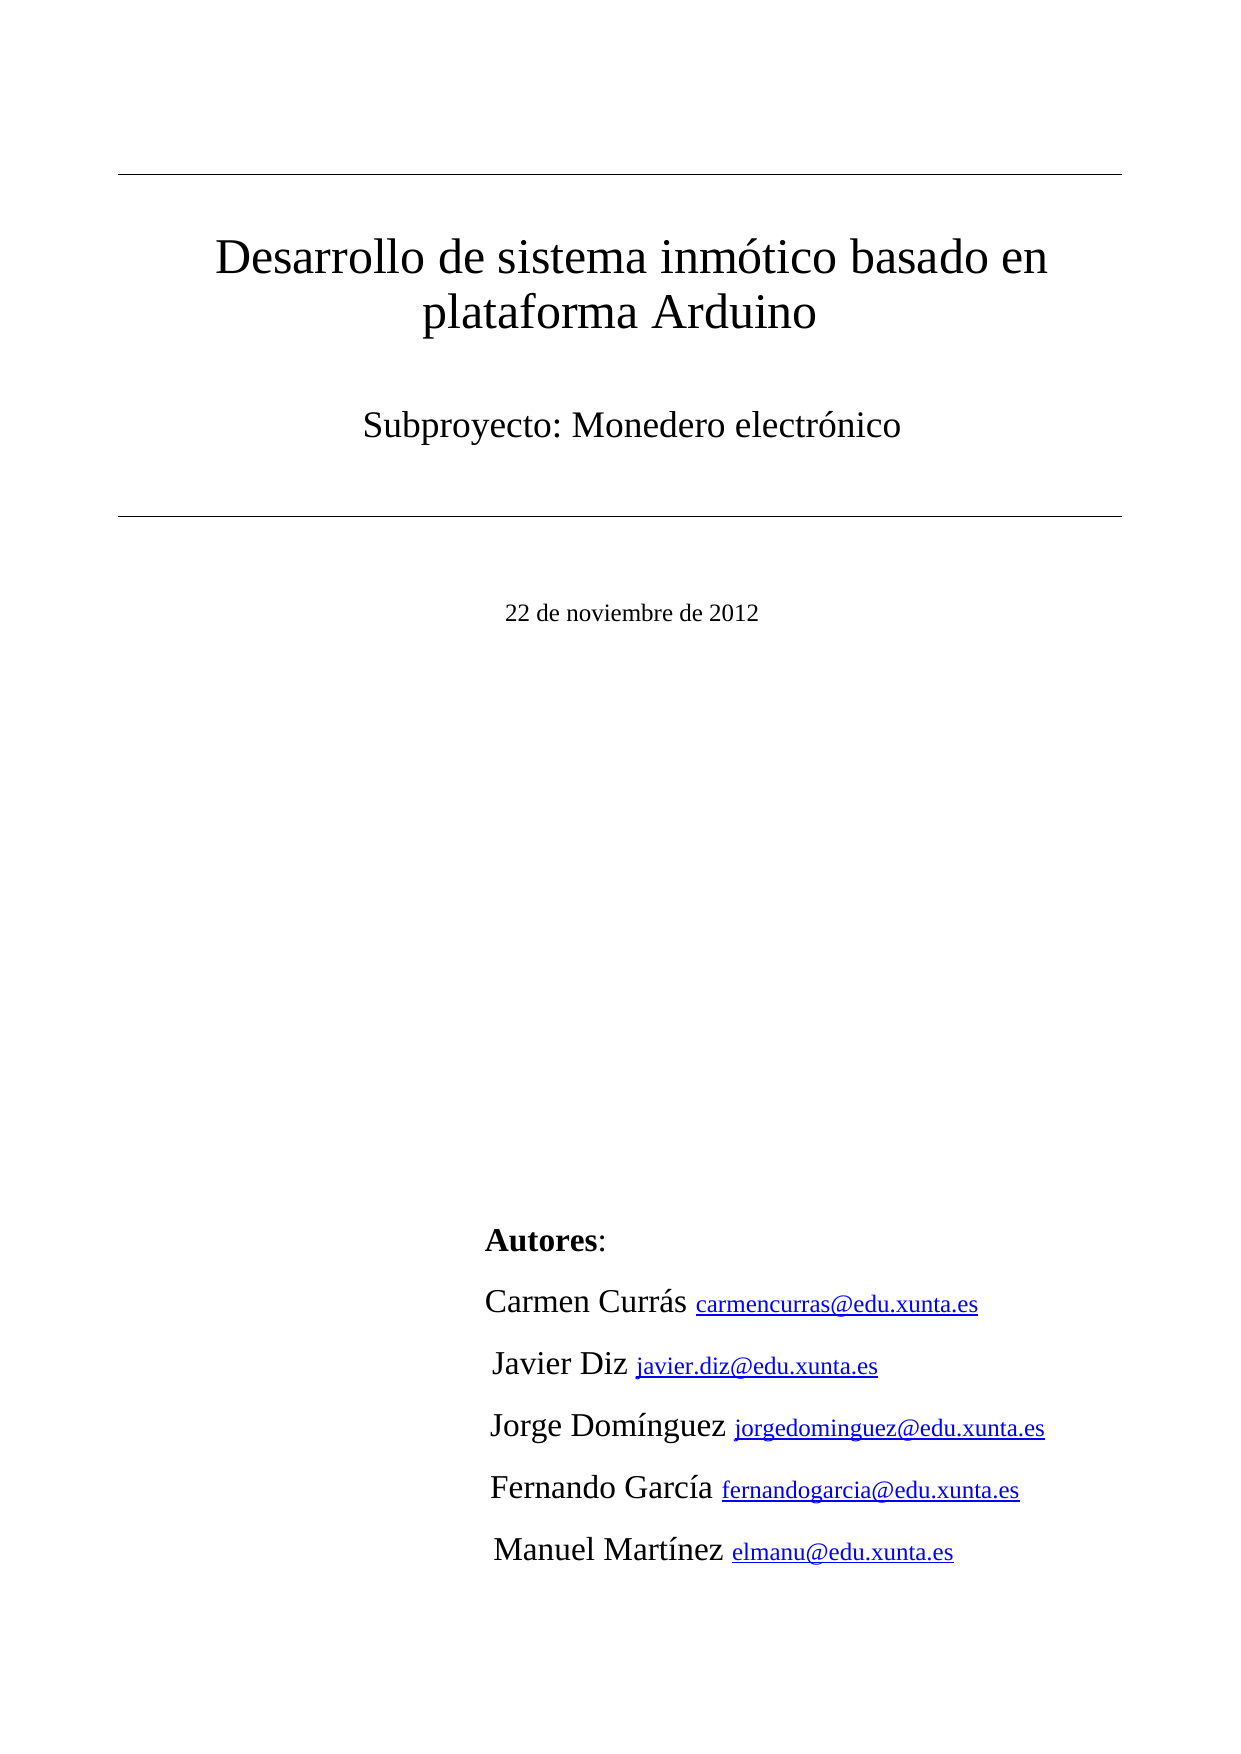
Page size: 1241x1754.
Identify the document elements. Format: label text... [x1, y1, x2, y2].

text Subproyecto: Monedero electrónico [118, 404, 1122, 446]
text Autores: [461, 1221, 1122, 1258]
text Javier Diz javier.diz@edu.xunta.es [468, 1345, 1122, 1382]
text Manuel Martínez elmanu@edu.xunta.es [118, 1531, 1122, 1568]
text Jorge Domínguez jorgedominguez@edu.xunta.es [490, 1407, 1122, 1444]
text 22 de noviembre de 2012 [142, 599, 1122, 627]
text Carmen Currás carmencurras@edu.xunta.es [461, 1283, 1122, 1320]
text Fernando García fernandogarcia@edu.xunta.es [118, 1469, 1122, 1506]
text Desarrollo de sistema inmótico basado en plataforma Arduino [118, 226, 1122, 339]
